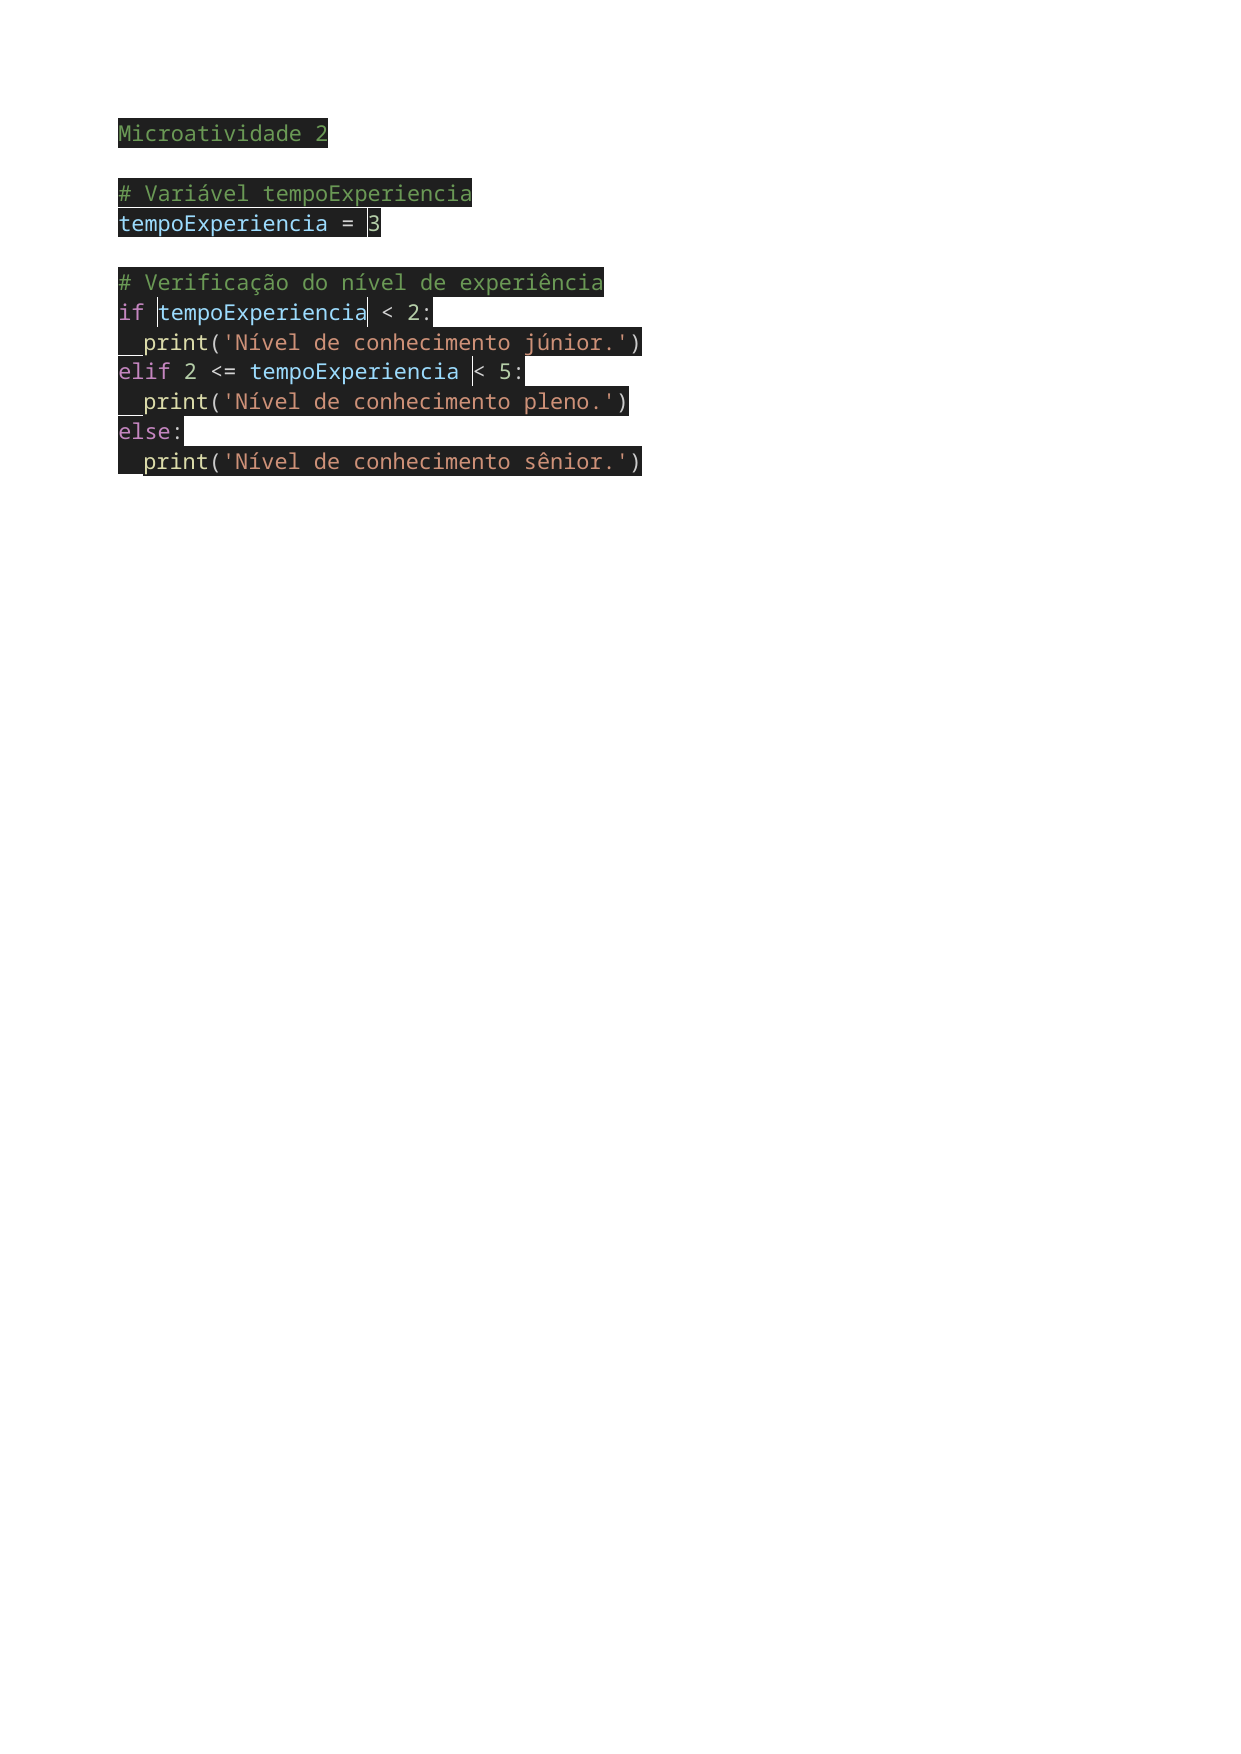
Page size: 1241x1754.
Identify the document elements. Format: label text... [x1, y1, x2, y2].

text print('Nível de conhecimento júnior.') [118, 327, 1122, 356]
text Microatividade 2 [118, 118, 1122, 148]
text # Variável tempoExperiencia [118, 178, 1122, 207]
text print('Nível de conhecimento sênior.') [118, 446, 1122, 476]
text elif 2 <= tempoExperiencia < 5: [118, 356, 1122, 386]
text else: [118, 416, 1122, 446]
text print('Nível de conhecimento pleno.') [118, 386, 1122, 416]
text # Verificação do nível de experiência [118, 267, 1122, 297]
text tempoExperiencia = 3 [118, 207, 1122, 237]
text if tempoExperiencia < 2: [118, 297, 1122, 327]
